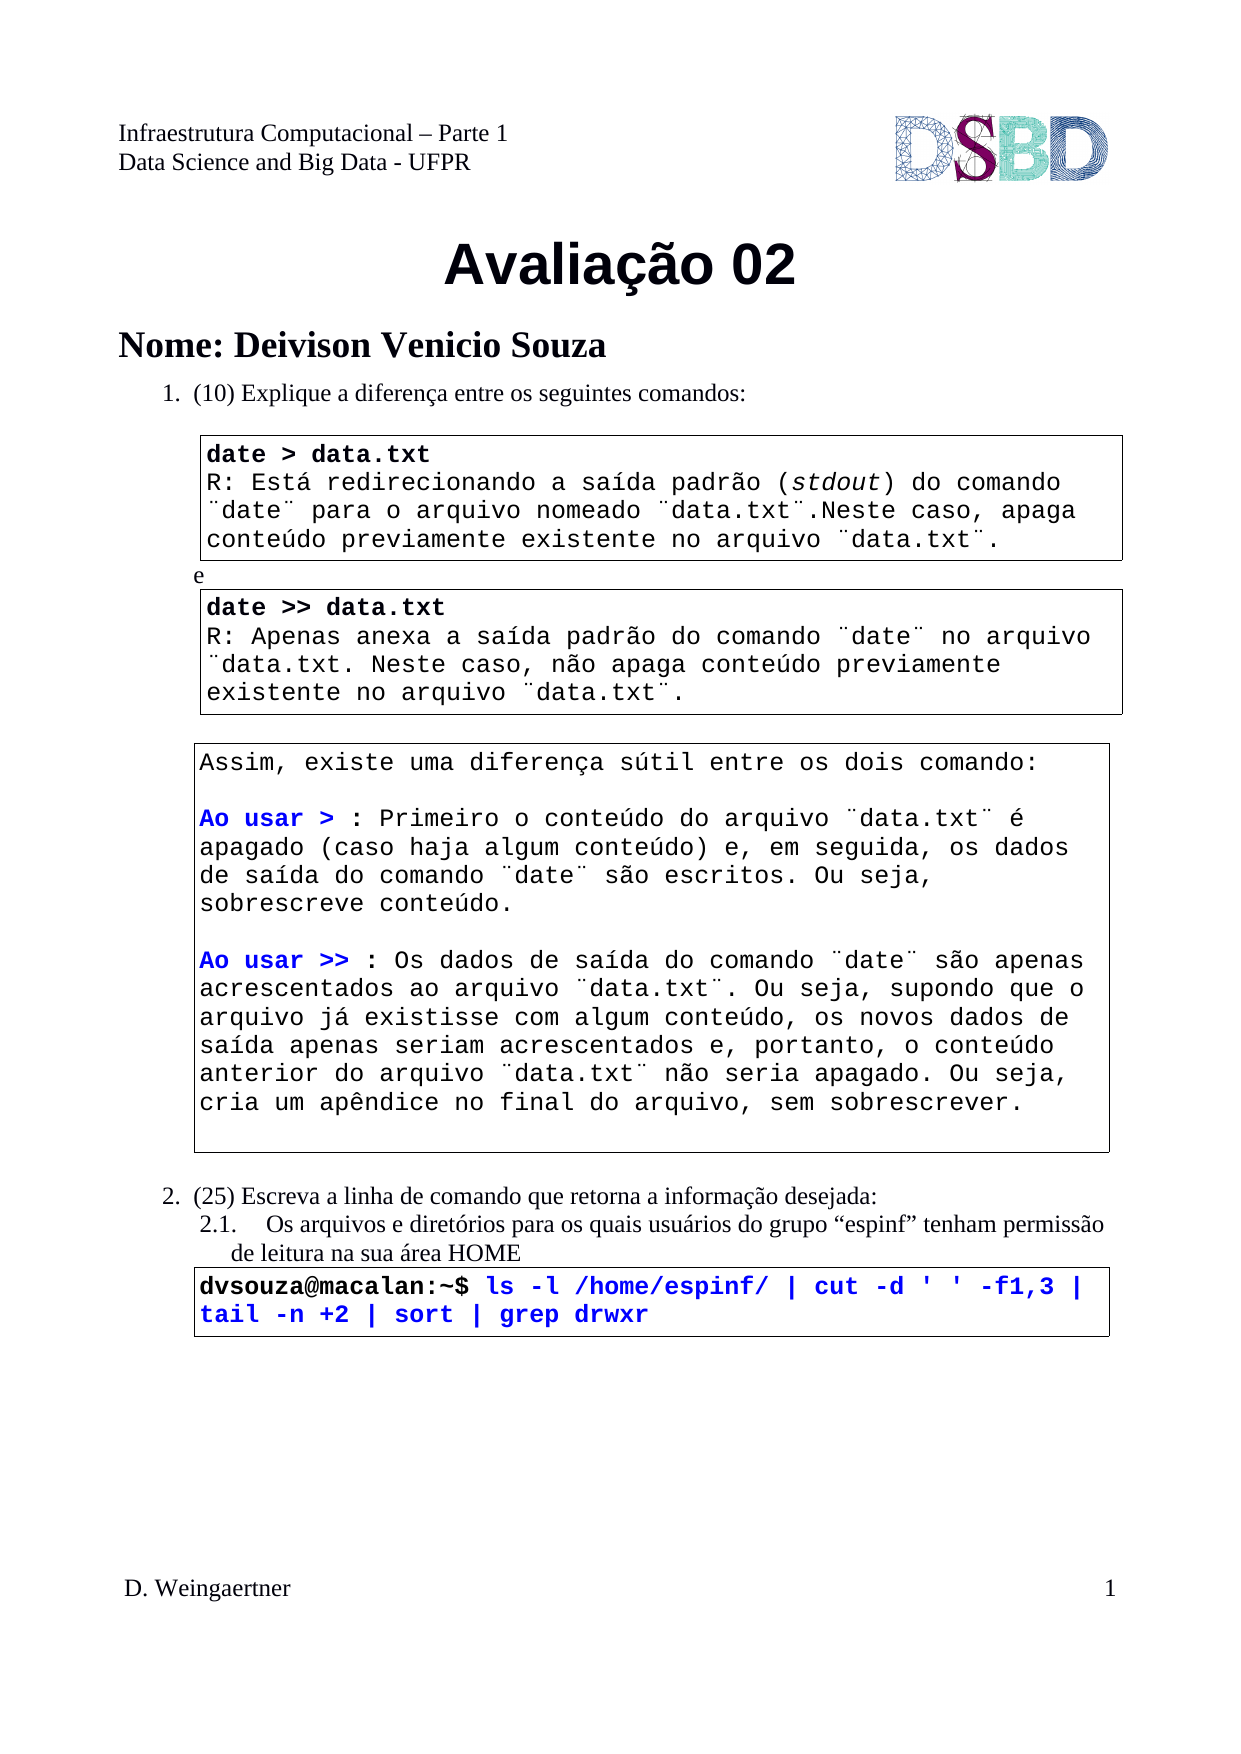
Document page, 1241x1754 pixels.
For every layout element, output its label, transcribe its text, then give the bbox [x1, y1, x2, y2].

list (25) Escreva a linha de comando que retorna a informação desejada: [156, 1181, 1122, 1209]
table_header date >> data.txt R: Apenas anexa a saída padrão do comando ¨date¨ no arquivo ¨data.txt. Neste caso, não apaga conteúdo previamente existente no arquivo ¨data.txt¨. [201, 590, 1122, 714]
list (10) Explique a diferença entre os seguintes comandos: [156, 378, 1122, 407]
subtitle Nome: Deivison Venicio Souza [118, 322, 1122, 365]
list Os arquivos e diretórios para os quais usuários do grupo “espinf” tenham permissão de leitura na sua área HOME [193, 1209, 1122, 1267]
table_header Assim, existe uma diferença sútil entre os dois comando: Ao usar > : Primeiro o conteúdo do arquivo ¨data.txt¨ é apagado (caso haja algum conteúdo) e, em seguida, os dados de saída do comando ¨date¨ são escritos. Ou seja, sobrescreve conteúdo. Ao usar >> : Os dados de saída do comando ¨date¨ são apenas acrescentados ao arquivo ¨data.txt¨. Ou seja, supondo que o arquivo já existisse com algum conteúdo, os novos dados de saída apenas seriam acrescentados e, portanto, o conteúdo anterior do arquivo ¨data.txt¨ não seria apagado. Ou seja, cria um apêndice no final do arquivo, sem sobrescrever. [195, 744, 1109, 1151]
picture [892, 112, 1111, 185]
title Avaliação 02 [118, 230, 1122, 297]
table_header dvsouza@macalan:~$ ls -l /home/espinf/ | cut -d ' ' -f1,3 | tail -n +2 | sort | grep drwxr [195, 1268, 1109, 1336]
table_header date > data.txt R: Está redirecionando a saída padrão (stdout) do comando ¨date¨ para o arquivo nomeado ¨data.txt¨.Neste caso, apaga conteúdo previamente existente no arquivo ¨data.txt¨. [201, 436, 1122, 560]
list e [156, 560, 1122, 589]
